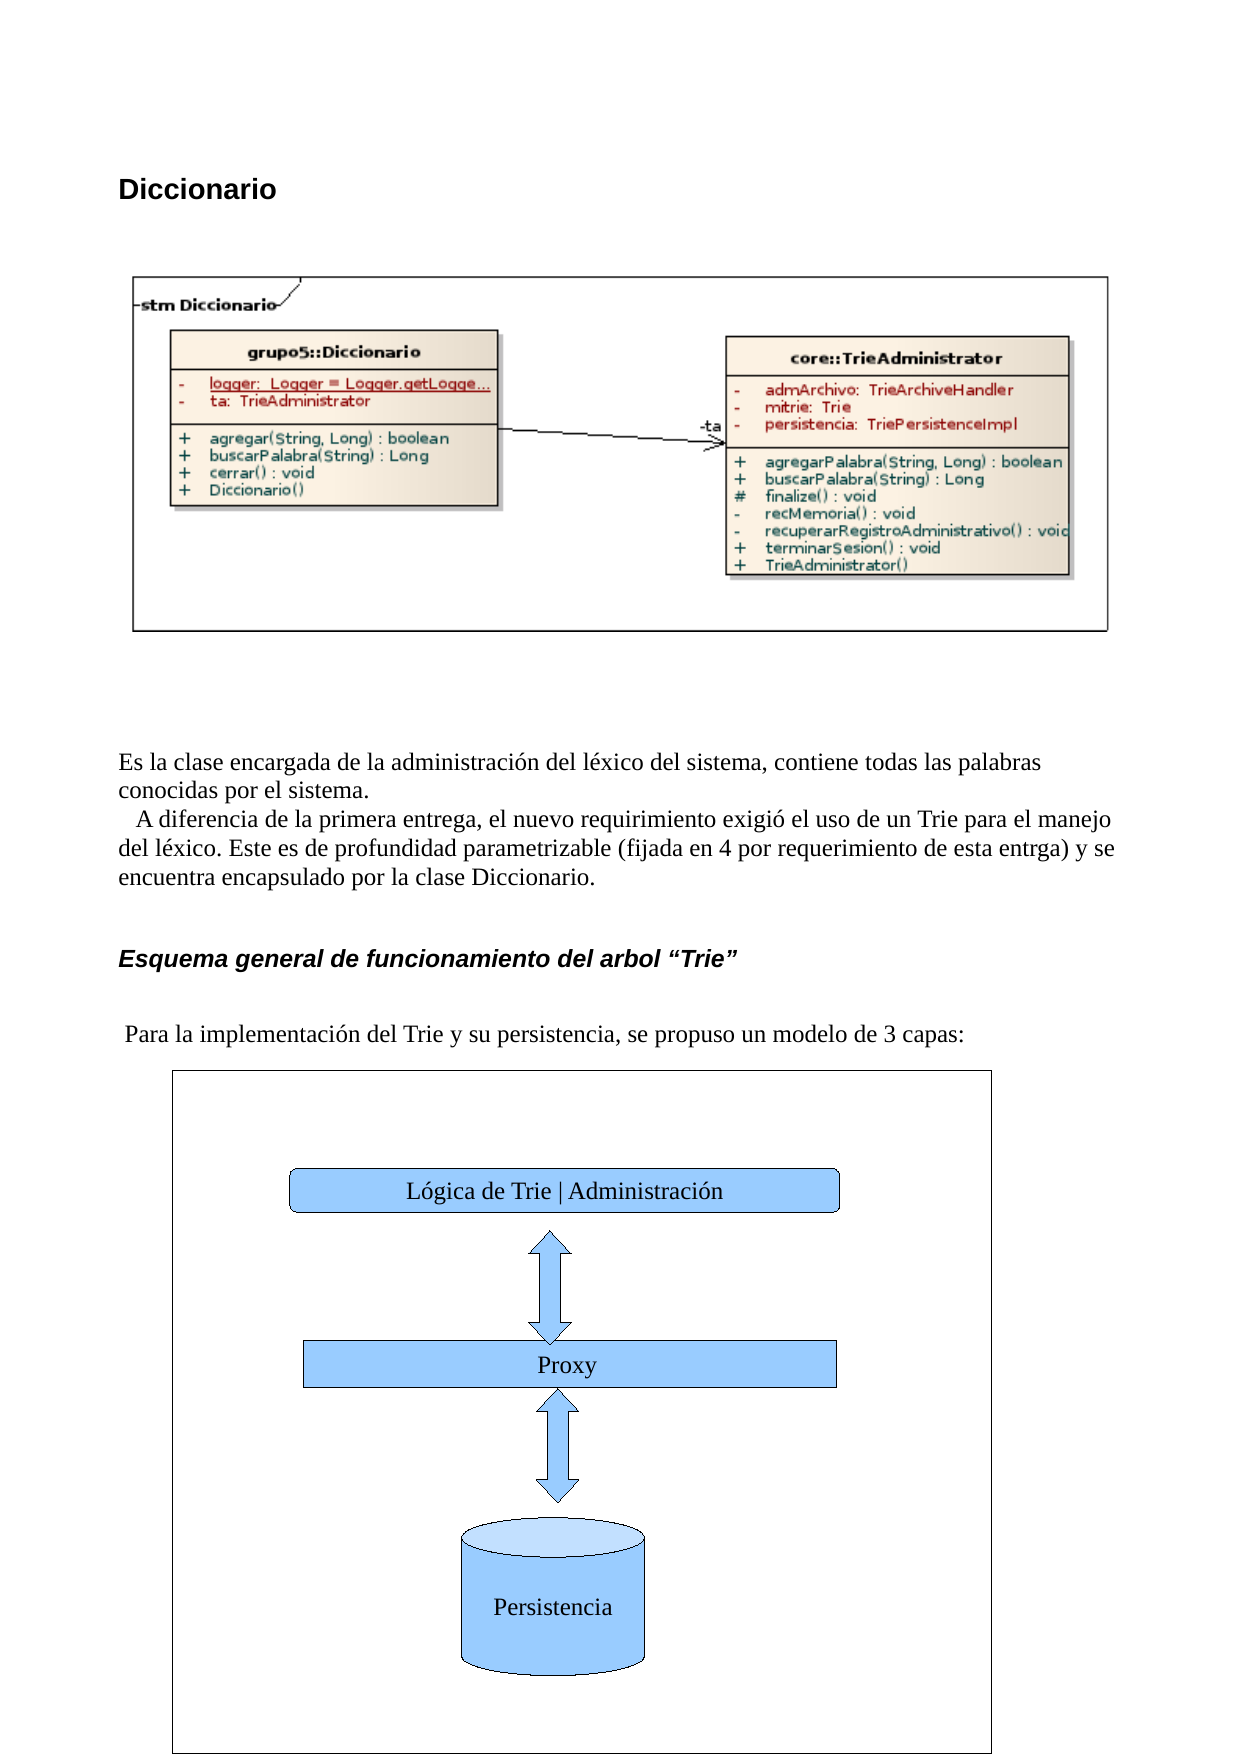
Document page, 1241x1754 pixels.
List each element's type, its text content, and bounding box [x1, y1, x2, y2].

text Para la implementación del Trie y su persistencia, se propuso un modelo de 3 capas: [118, 1019, 1122, 1047]
text A diferencia de la primera entrega, el nuevo requirimiento exigió el uso de un Trie para el manejo del léxico. Este es de profundidad parametrizable (fijada en 4 por requerimiento de esta entrga) y se encuentra encapsulado por la clase Diccionario. [118, 804, 1122, 890]
subtitle Diccionario [118, 172, 1122, 205]
subtitle Esquema general de funcionamiento del arbol “Trie” [118, 944, 1122, 973]
picture [131, 275, 1109, 632]
text Es la clase encargada de la administración del léxico del sistema, contiene todas las palabras conocidas por el sistema. [118, 747, 1122, 804]
